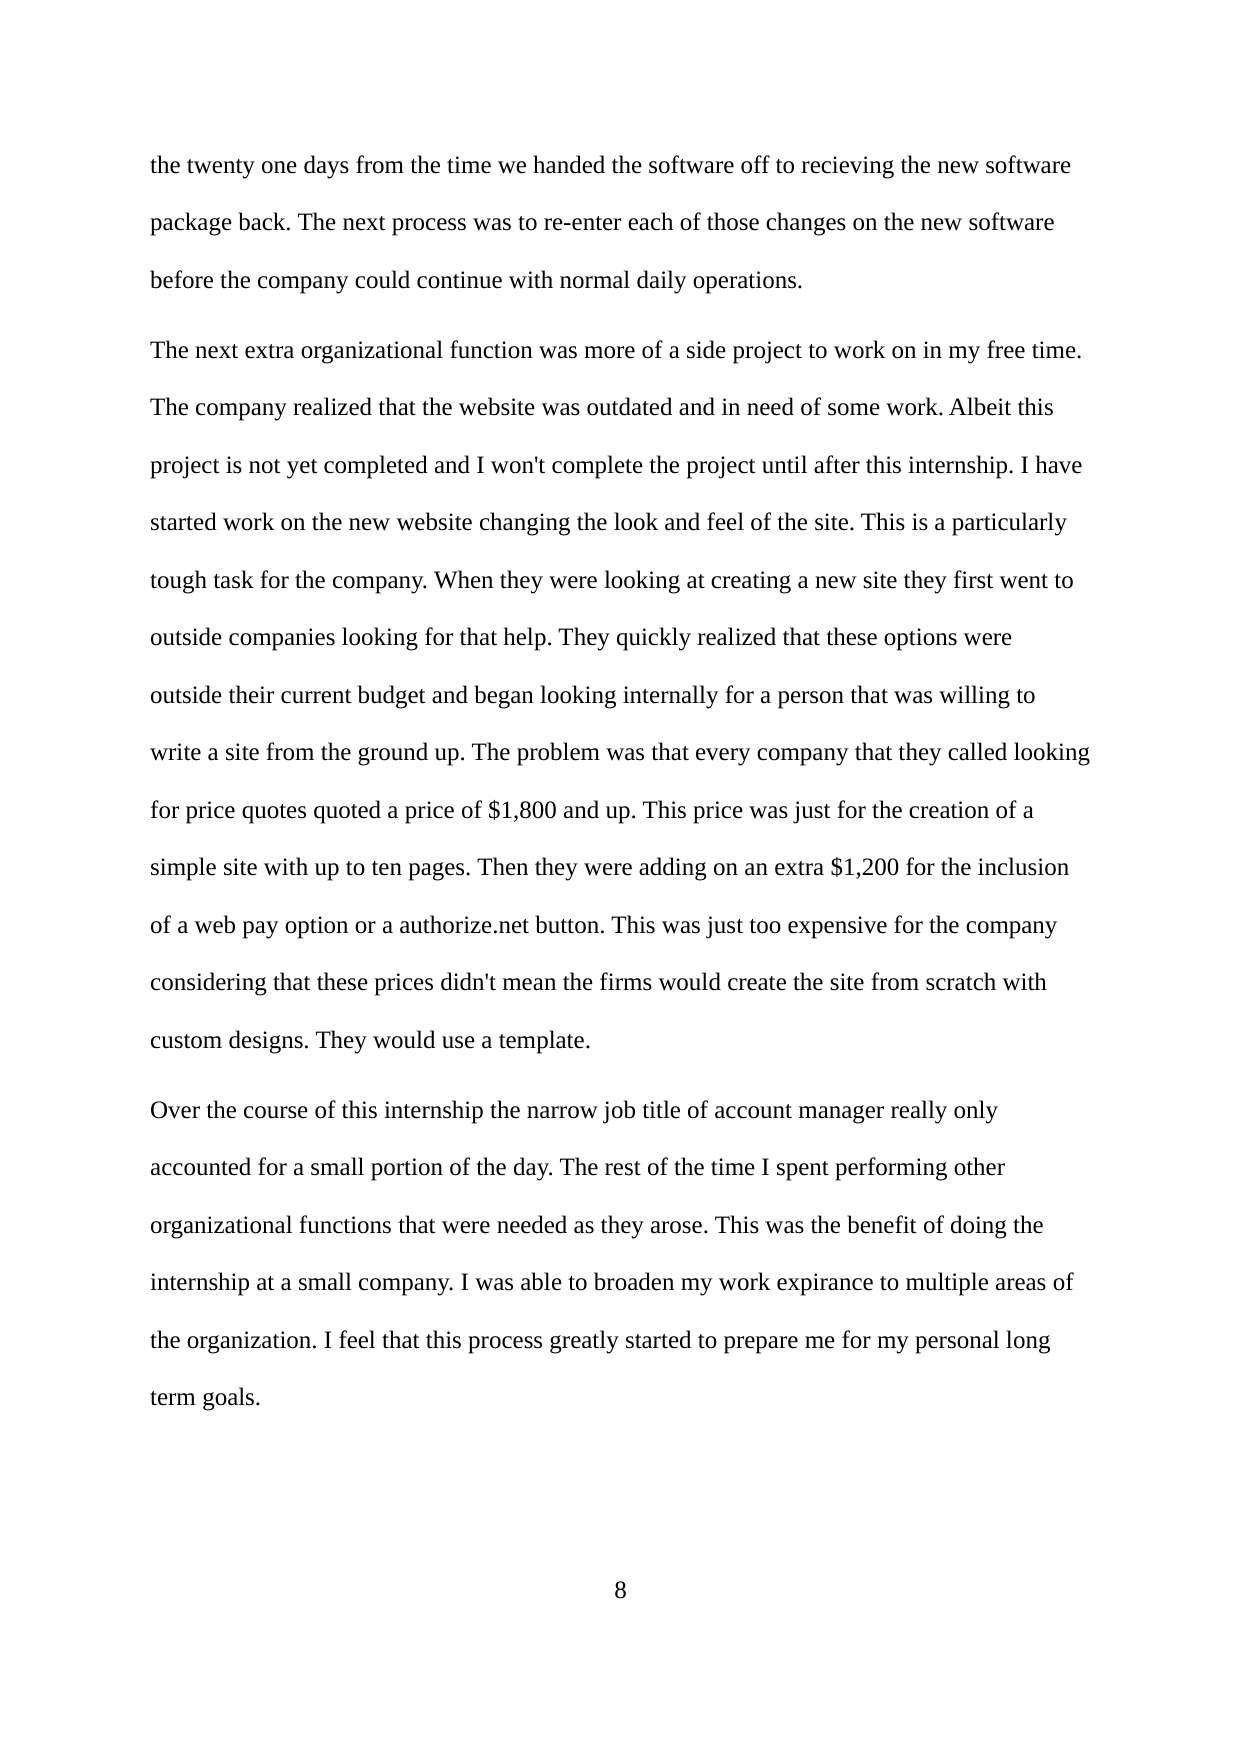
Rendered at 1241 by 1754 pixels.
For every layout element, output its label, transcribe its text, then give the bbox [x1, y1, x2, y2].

text The next extra organizational function was more of a side project to work on in my free time. The company realized that the website was outdated and in need of some work. Albeit this project is not yet completed and I won't complete the project until after this internship. I have started work on the new website changing the look and feel of the site. This is a particularly tough task for the company. When they were looking at creating a new site they first went to outside companies looking for that help. They quickly realized that these options were outside their current budget and began looking internally for a person that was willing to write a site from the ground up. The problem was that every company that they called looking for price quotes quoted a price of $1,800 and up. This price was just for the creation of a simple site with up to ten pages. Then they were adding on an extra $1,200 for the inclusion of a web pay option or a authorize.net button. This was just too expensive for the company considering that these prices didn't mean the firms would create the site from scratch with custom designs. They would use a template. [150, 335, 1091, 1054]
text Over the course of this internship the narrow job title of account manager really only accounted for a small portion of the day. The rest of the time I spent performing other organizational functions that were needed as they arose. This was the benefit of doing the internship at a small company. I was able to broaden my work expirance to multiple areas of the organization. I feel that this process greatly started to prepare me for my personal long term goals. [150, 1095, 1091, 1411]
text the twenty one days from the time we handed the software off to recieving the new software package back. The next process was to re-enter each of those changes on the new software before the company could continue with normal daily operations. [150, 150, 1091, 294]
